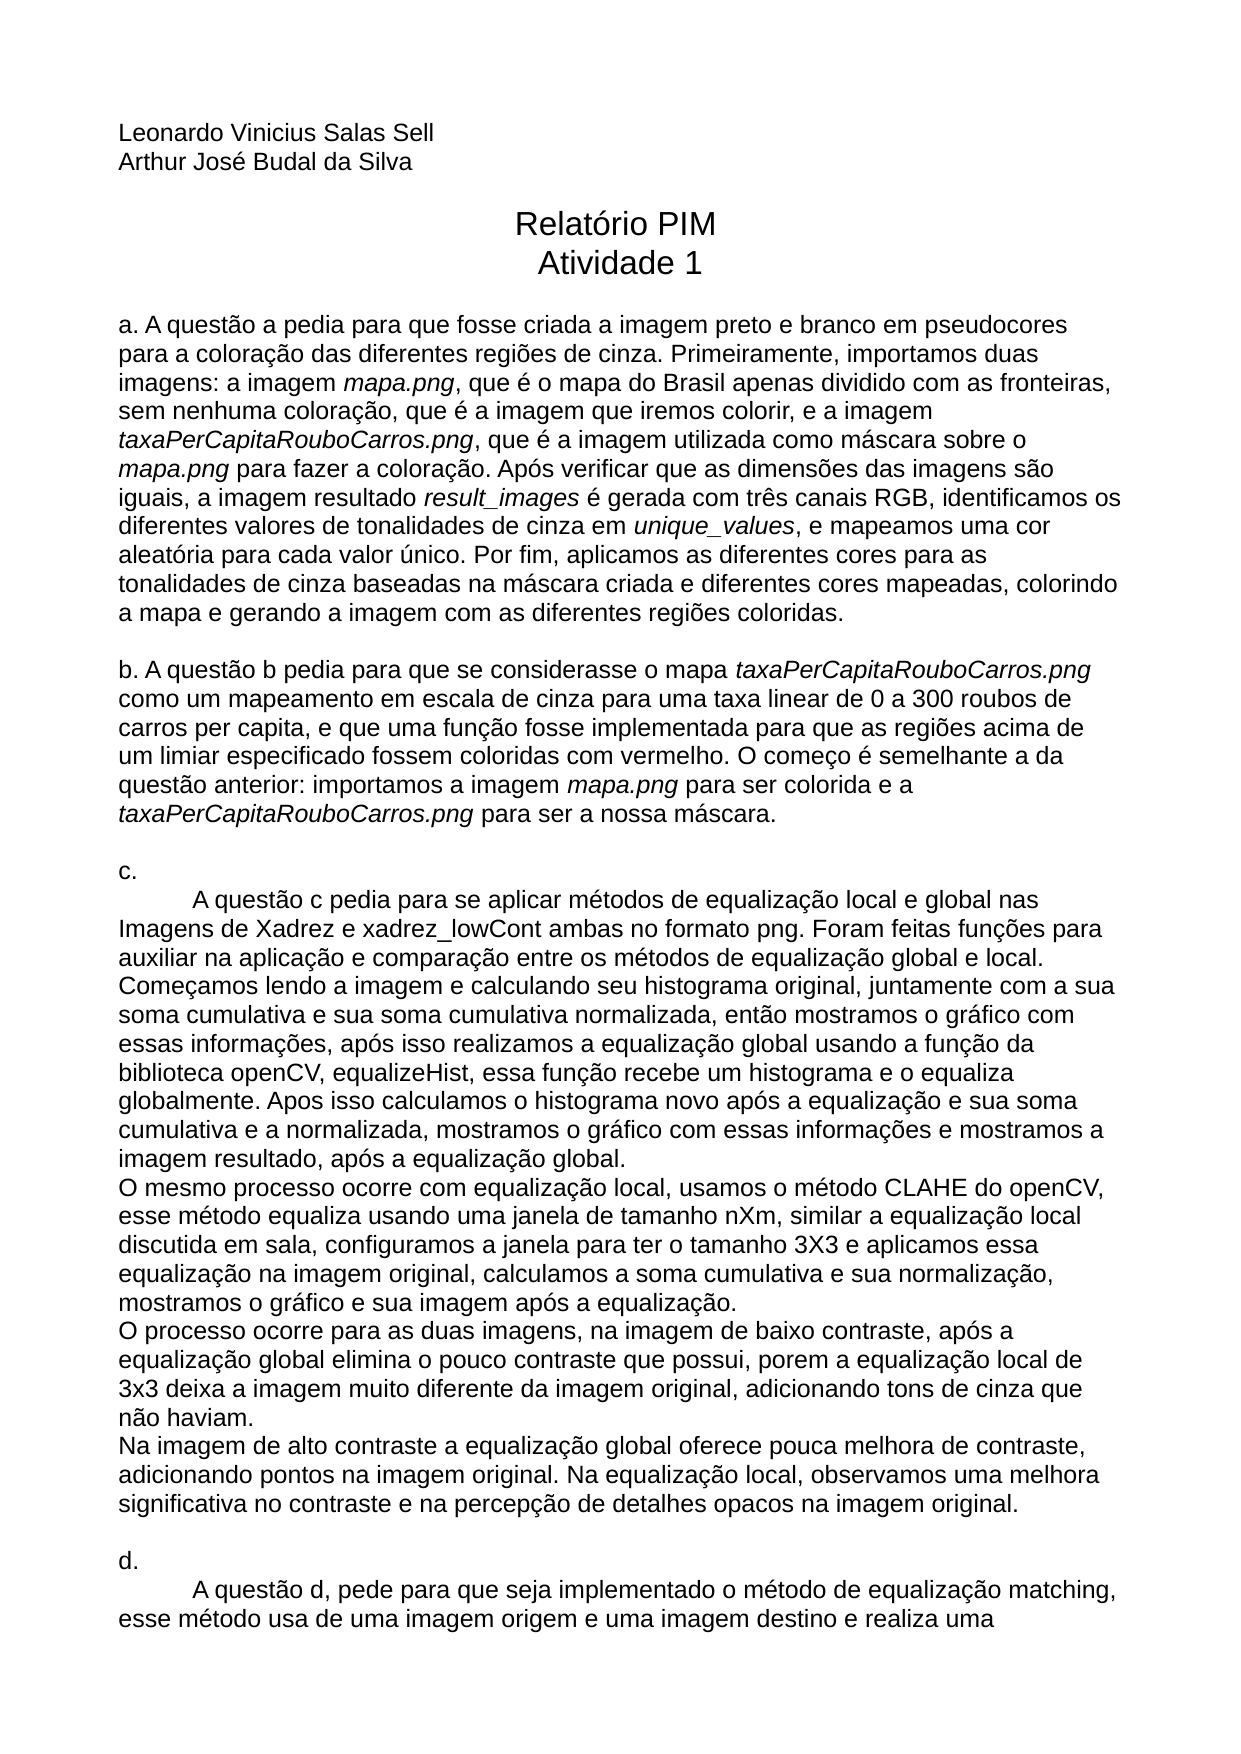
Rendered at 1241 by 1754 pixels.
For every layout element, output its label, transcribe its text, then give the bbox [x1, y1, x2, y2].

text O mesmo processo ocorre com equalização local, usamos o método CLAHE do openCV, esse método equaliza usando uma janela de tamanho nXm, similar a equalização local discutida em sala, configuramos a janela para ter o tamanho 3X3 e aplicamos essa equalização na imagem original, calculamos a soma cumulativa e sua normalização, mostramos o gráfico e sua imagem após a equalização. [118, 1172, 1122, 1316]
text Arthur José Budal da Silva [118, 147, 1122, 176]
text d. [118, 1546, 1122, 1575]
text Atividade 1 [118, 243, 1122, 281]
text c. [118, 856, 1122, 885]
text A questão c pedia para se aplicar métodos de equalização local e global nas Imagens de Xadrez e xadrez_lowCont ambas no formato png. Foram feitas funções para auxiliar na aplicação e comparação entre os métodos de equalização global e local. Começamos lendo a imagem e calculando seu histograma original, juntamente com a sua soma cumulativa e sua soma cumulativa normalizada, então mostramos o gráfico com essas informações, após isso realizamos a equalização global usando a função da biblioteca openCV, equalizeHist, essa função recebe um histograma e o equaliza globalmente. Apos isso calculamos o histograma novo após a equalização e sua soma cumulativa e a normalizada, mostramos o gráfico com essas informações e mostramos a imagem resultado, após a equalização global. [118, 885, 1122, 1172]
text O processo ocorre para as duas imagens, na imagem de baixo contraste, após a equalização global elimina o pouco contraste que possui, porem a equalização local de 3x3 deixa a imagem muito diferente da imagem original, adicionando tons de cinza que não haviam. [118, 1316, 1122, 1431]
text Leonardo Vinicius Salas Sell [118, 118, 1122, 147]
text Relatório PIM [118, 204, 1122, 243]
text A questão d, pede para que seja implementado o método de equalização matching, esse método usa de uma imagem origem e uma imagem destino e realiza uma [118, 1575, 1122, 1632]
text b. A questão b pedia para que se considerasse o mapa taxaPerCapitaRouboCarros.png como um mapeamento em escala de cinza para uma taxa linear de 0 a 300 roubos de carros per capita, e que uma função fosse implementada para que as regiões acima de um limiar especificado fossem coloridas com vermelho. O começo é semelhante a da questão anterior: importamos a imagem mapa.png para ser colorida e a taxaPerCapitaRouboCarros.png para ser a nossa máscara. [118, 655, 1122, 827]
text a. A questão a pedia para que fosse criada a imagem preto e branco em pseudocores para a coloração das diferentes regiões de cinza. Primeiramente, importamos duas imagens: a imagem mapa.png, que é o mapa do Brasil apenas dividido com as fronteiras, sem nenhuma coloração, que é a imagem que iremos colorir, e a imagem taxaPerCapitaRouboCarros.png, que é a imagem utilizada como máscara sobre o mapa.png para fazer a coloração. Após verificar que as dimensões das imagens são iguais, a imagem resultado result_images é gerada com três canais RGB, identificamos os diferentes valores de tonalidades de cinza em unique_values, e mapeamos uma cor aleatória para cada valor único. Por fim, aplicamos as diferentes cores para as tonalidades de cinza baseadas na máscara criada e diferentes cores mapeadas, colorindo a mapa e gerando a imagem com as diferentes regiões coloridas. [118, 310, 1122, 626]
text Na imagem de alto contraste a equalização global oferece pouca melhora de contraste, adicionando pontos na imagem original. Na equalização local, observamos uma melhora significativa no contraste e na percepção de detalhes opacos na imagem original. [118, 1431, 1122, 1517]
